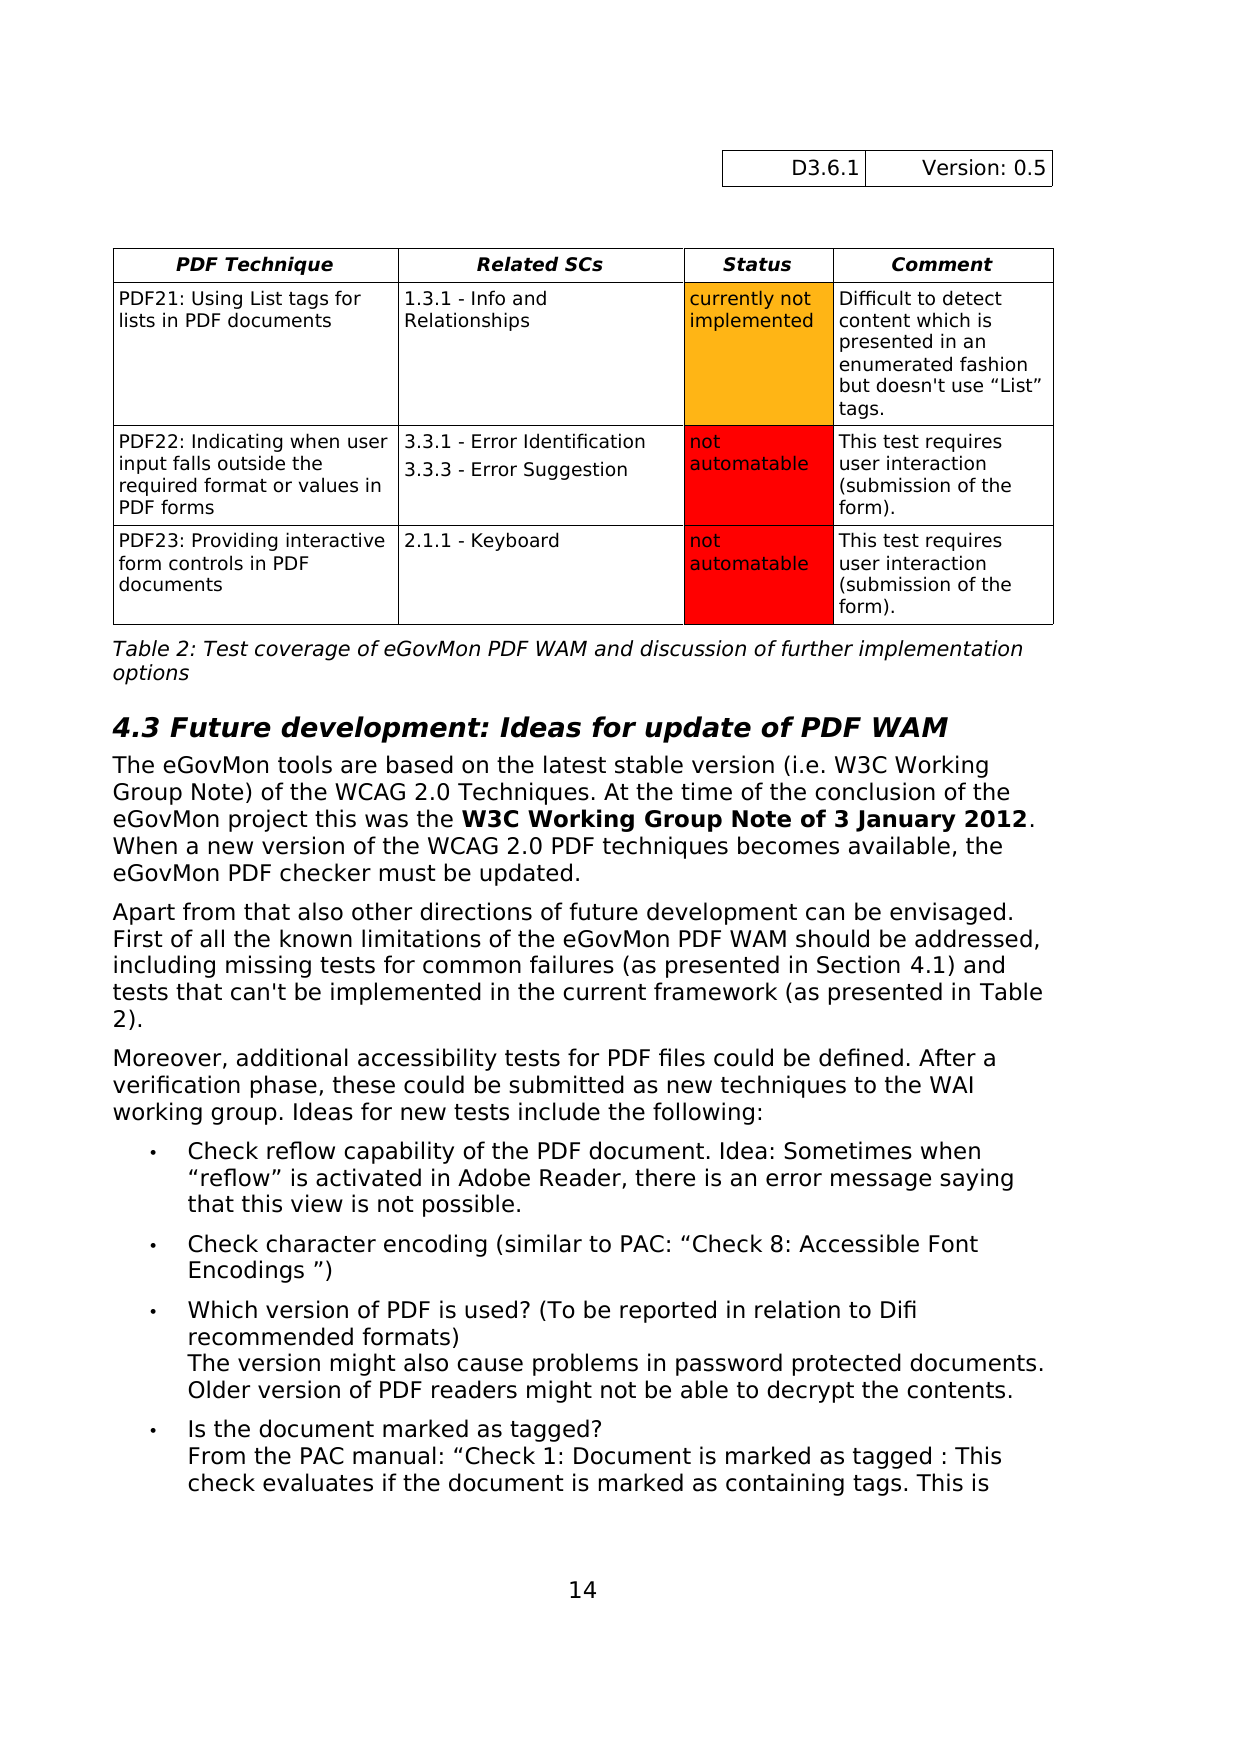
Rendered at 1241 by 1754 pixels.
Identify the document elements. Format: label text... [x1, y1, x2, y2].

text Table 2: Test coverage of eGovMon PDF WAM and discussion of further implementation options [112, 637, 1053, 685]
list Is the document marked as tagged? From the PAC manual: “Check 1: Document is marked as tagged : This check evaluates if the document is marked as containing tags. This is [150, 1417, 1053, 1497]
table_cell not automatable [685, 526, 833, 624]
table_header Related SCs [399, 249, 683, 282]
table_cell not automatable [685, 426, 833, 525]
list Check character encoding (similar to PAC: “Check 8: Accessible Font Encodings ”) [150, 1231, 1053, 1284]
table_cell PDF21: Using List tags for lists in PDF documents [114, 283, 398, 425]
table_cell This test requires user interaction (submission of the form). [834, 426, 1053, 525]
table_cell currently not implemented [685, 283, 833, 425]
text Apart from that also other directions of future development can be envisaged. First of all the known limitations of the eGovMon PDF WAM should be addressed, including missing tests for common failures (as presented in Section 4.1) and tests that can't be implemented in the current framework (as presented in Table 2). [112, 899, 1053, 1033]
subtitle Future development: Ideas for update of PDF WAM [112, 712, 1053, 744]
text Moreover, additional accessibility tests for PDF files could be defined. After a verification phase, these could be submitted as new techniques to the WAI working group. Ideas for new tests include the following: [112, 1045, 1053, 1126]
table_cell PDF22: Indicating when user input falls outside the required format or values in PDF forms [114, 426, 398, 525]
table_cell 1.3.1 - Info and Relationships [399, 283, 683, 425]
table_header Comment [834, 249, 1053, 282]
list Which version of PDF is used? (To be reported in relation to Difi recommended formats) The version might also cause problems in password protected documents. Older version of PDF readers might not be able to decrypt the contents. [150, 1297, 1053, 1404]
table_cell Difficult to detect content which is presented in an enumerated fashion but doesn't use “List” tags. [834, 283, 1053, 425]
text The eGovMon tools are based on the latest stable version (i.e. W3C Working Group Note) of the WCAG 2.0 Techniques. At the time of the conclusion of the eGovMon project this was the W3C Working Group Note of 3 January 2012. When a new version of the WCAG 2.0 PDF techniques becomes available, the eGovMon PDF checker must be updated. [112, 753, 1053, 886]
table_cell This test requires user interaction (submission of the form). [834, 526, 1053, 624]
table_cell 2.1.1 - Keyboard [399, 526, 683, 624]
table_cell PDF23: Providing interactive form controls in PDF documents [114, 526, 398, 624]
list Check reflow capability of the PDF document. Idea: Sometimes when “reflow” is activated in Adobe Reader, there is an error message saying that this view is not possible. [150, 1138, 1053, 1218]
table_header PDF Technique [114, 249, 398, 282]
table_header Status [685, 249, 833, 282]
table_cell 3.3.1 - Error Identification 3.3.3 - Error Suggestion [399, 426, 683, 525]
